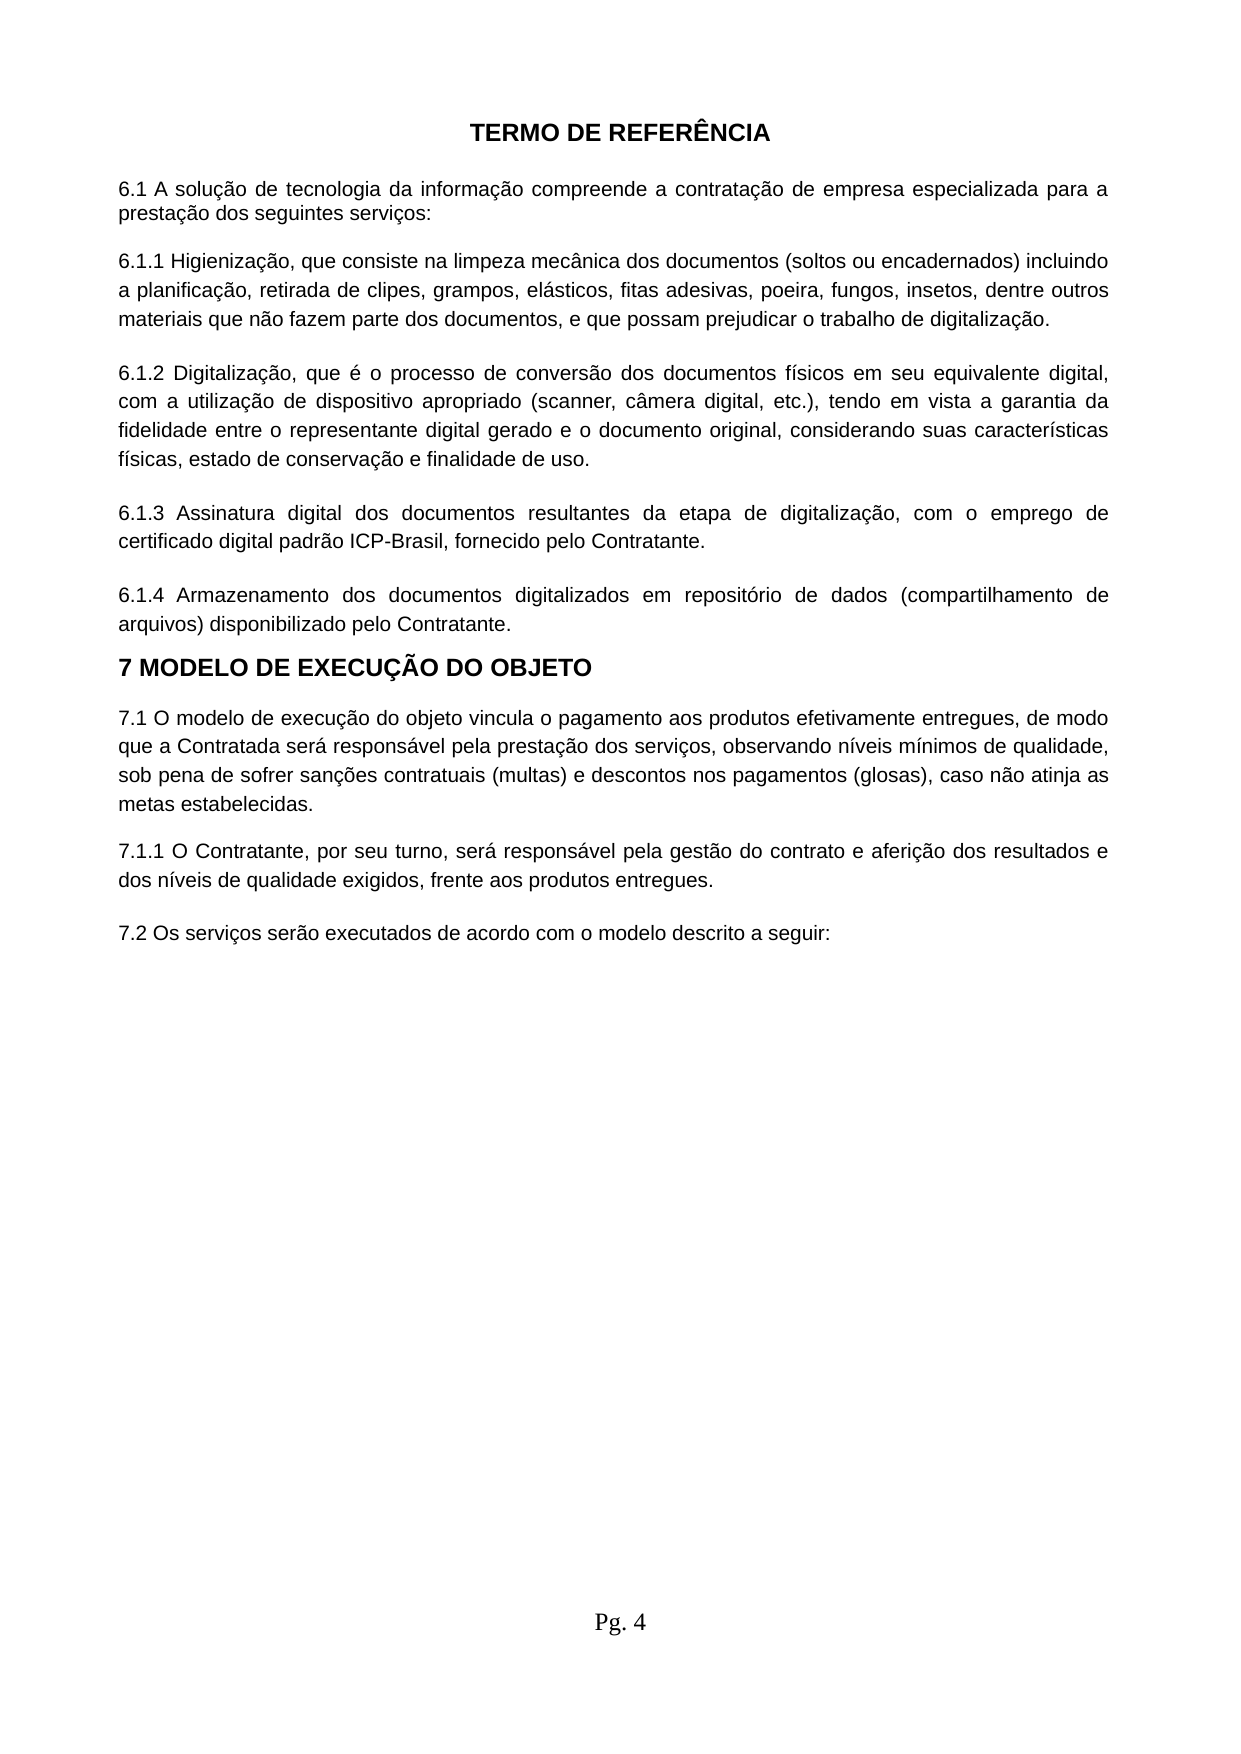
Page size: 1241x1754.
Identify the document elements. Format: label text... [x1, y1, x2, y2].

text 6.1.2 Digitalização, que é o processo de conversão dos documentos físicos em seu equivalente digital, com a utilização de dispositivo apropriado (scanner, câmera digital, etc.), tendo em vista a garantia da fidelidade entre o representante digital gerado e o documento original, considerando suas características físicas, estado de conservação e finalidade de uso. [118, 361, 1110, 471]
text 6.1.4 Armazenamento dos documentos digitalizados em repositório de dados (compartilhamento de arquivos) disponibilizado pelo Contratante. [118, 583, 1110, 636]
text 6.1 A solução de tecnologia da informação compreende a contratação de empresa especializada para a prestação dos seguintes serviços: [118, 176, 1110, 224]
text 7.2 Os serviços serão executados de acordo com o modelo descrito a seguir: [118, 921, 1110, 945]
text 6.1.1 Higienização, que consiste na limpeza mecânica dos documentos (soltos ou encadernados) incluindo a planificação, retirada de clipes, grampos, elásticos, fitas adesivas, poeira, fungos, insetos, dentre outros materiais que não fazem parte dos documentos, e que possam prejudicar o trabalho de digitalização. [118, 249, 1110, 331]
text 7.1.1 O Contratante, por seu turno, será responsável pela gestão do contrato e aferição dos resultados e dos níveis de qualidade exigidos, frente aos produtos entregues. [118, 839, 1110, 891]
text 7.1 O modelo de execução do objeto vincula o pagamento aos produtos efetivamente entregues, de modo que a Contratada será responsável pela prestação dos serviços, observando níveis mínimos de qualidade, sob pena de sofrer sanções contratuais (multas) e descontos nos pagamentos (glosas), caso não atinja as metas estabelecidas. [118, 705, 1110, 816]
text 7 MODELO DE EXECUÇÃO DO OBJETO [118, 653, 1122, 682]
text 6.1.3 Assinatura digital dos documentos resultantes da etapa de digitalização, com o emprego de certificado digital padrão ICP-Brasil, fornecido pelo Contratante. [118, 501, 1110, 553]
